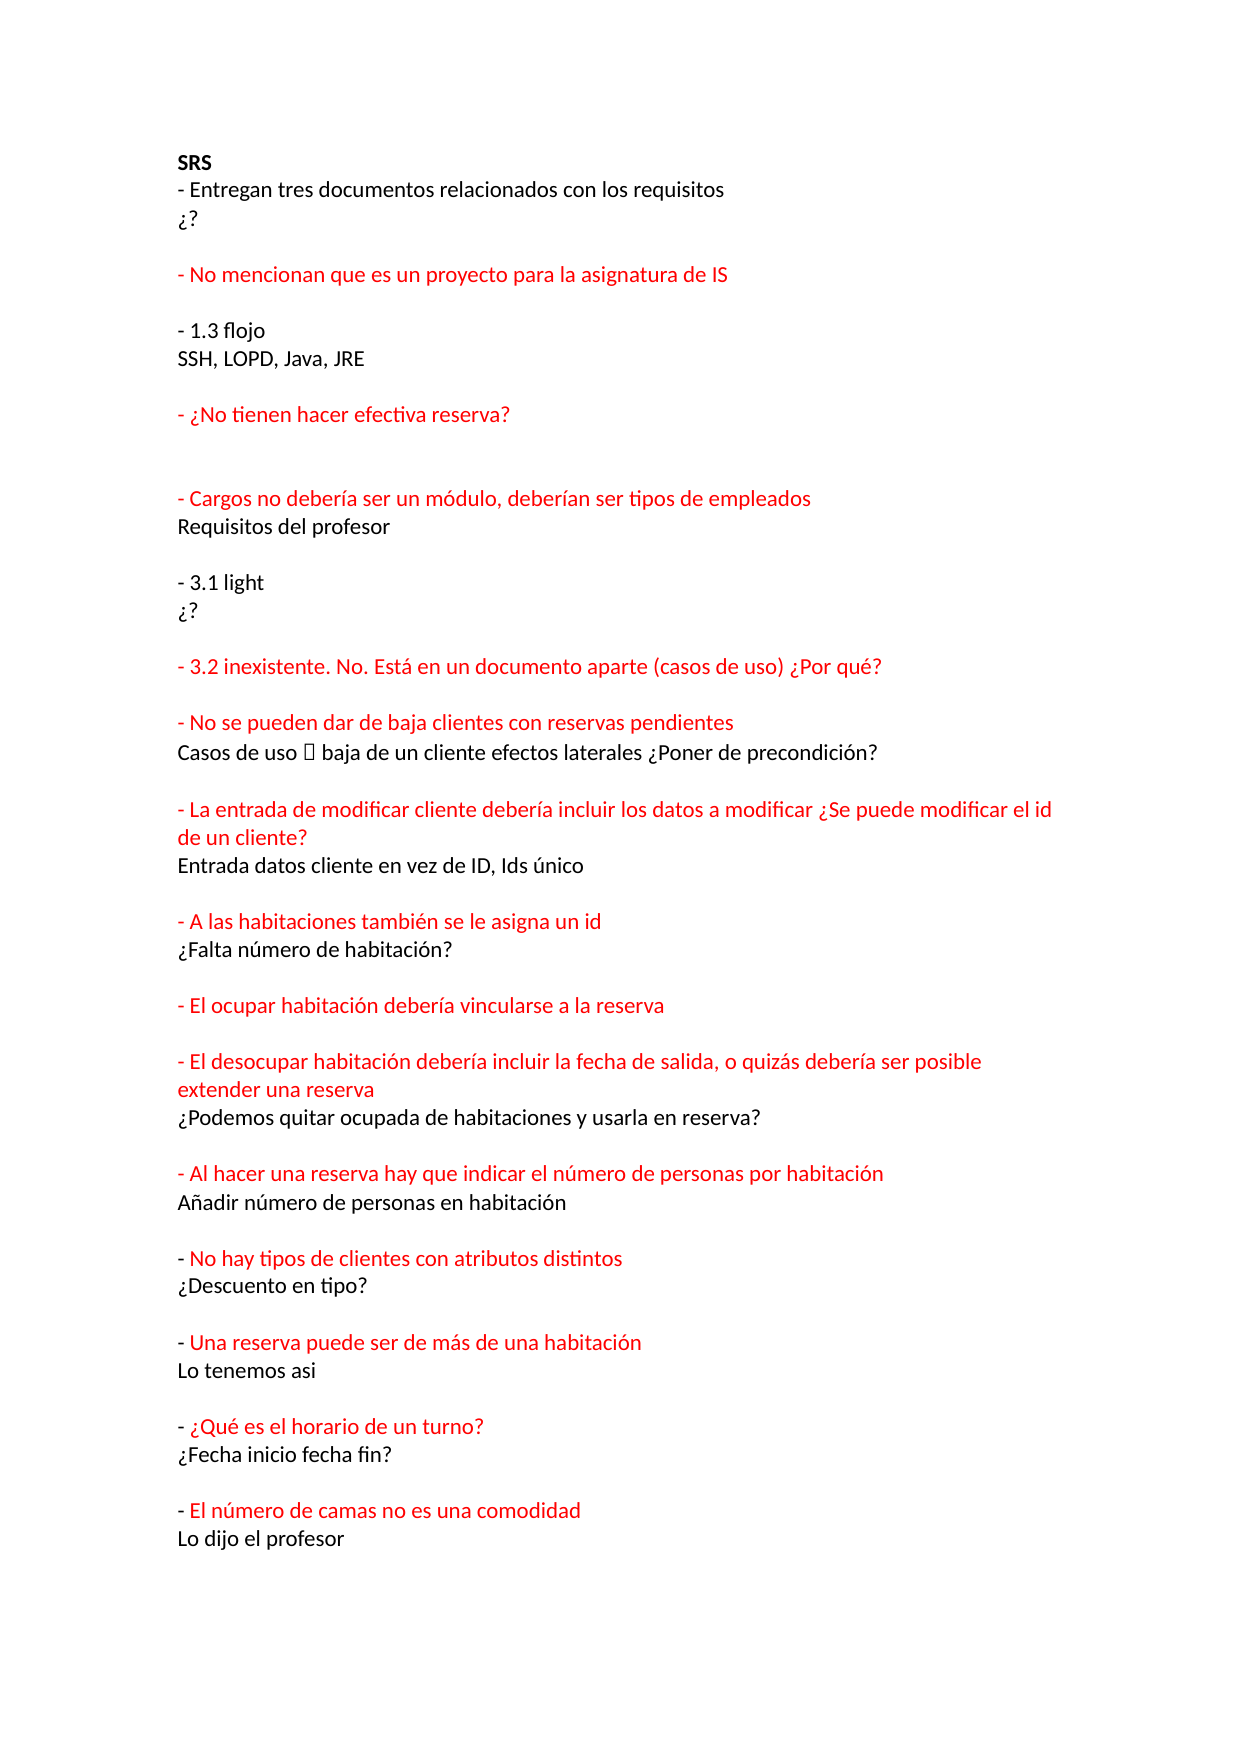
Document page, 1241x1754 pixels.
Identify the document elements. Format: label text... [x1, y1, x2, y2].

text - El número de camas no es una comodidad [177, 1496, 1063, 1524]
text ¿Podemos quitar ocupada de habitaciones y usarla en reserva? [177, 1103, 1063, 1132]
text Lo dijo el profesor [177, 1524, 1063, 1552]
text ¿Fecha inicio fecha fin? [177, 1440, 1063, 1468]
text Lo tenemos asi [177, 1356, 1063, 1384]
text ¿? [177, 204, 1063, 232]
text Añadir número de personas en habitación [177, 1188, 1063, 1216]
text - No hay tipos de clientes con atributos distintos [177, 1244, 1063, 1272]
text - Cargos no debería ser un módulo, deberían ser tipos de empleados [177, 484, 1063, 512]
text ¿Descuento en tipo? [177, 1272, 1063, 1300]
text - 3.2 inexistente. No. Está en un documento aparte (casos de uso) ¿Por qué? [177, 652, 1063, 680]
text - No se pueden dar de baja clientes con reservas pendientes [177, 708, 1063, 736]
text - Entregan tres documentos relacionados con los requisitos [177, 176, 1063, 204]
text Casos de uso  baja de un cliente efectos laterales ¿Poner de precondición? [177, 736, 1063, 767]
text SSH, LOPD, Java, JRE [177, 344, 1063, 372]
text Entrada datos cliente en vez de ID, Ids único [177, 851, 1063, 879]
text - Una reserva puede ser de más de una habitación [177, 1328, 1063, 1356]
text - A las habitaciones también se le asigna un id [177, 907, 1063, 935]
text ¿? [177, 596, 1063, 624]
text ¿Falta número de habitación? [177, 935, 1063, 963]
text - No mencionan que es un proyecto para la asignatura de IS [177, 260, 1063, 288]
text extender una reserva [177, 1076, 1063, 1103]
text - 1.3 flojo [177, 316, 1063, 344]
text - ¿Qué es el horario de un turno? [177, 1412, 1063, 1440]
text - ¿No tienen hacer efectiva reserva? [177, 400, 1063, 428]
text SRS [177, 148, 1063, 176]
text - Al hacer una reserva hay que indicar el número de personas por habitación [177, 1159, 1063, 1188]
text - El ocupar habitación debería vincularse a la reserva [177, 991, 1063, 1019]
text - 3.1 light [177, 568, 1063, 596]
text - La entrada de modificar cliente debería incluir los datos a modificar ¿Se puede modificar el id de un cliente? [177, 795, 1063, 851]
text Requisitos del profesor [177, 512, 1063, 540]
text - El desocupar habitación debería incluir la fecha de salida, o quizás debería ser posible [177, 1047, 1063, 1076]
